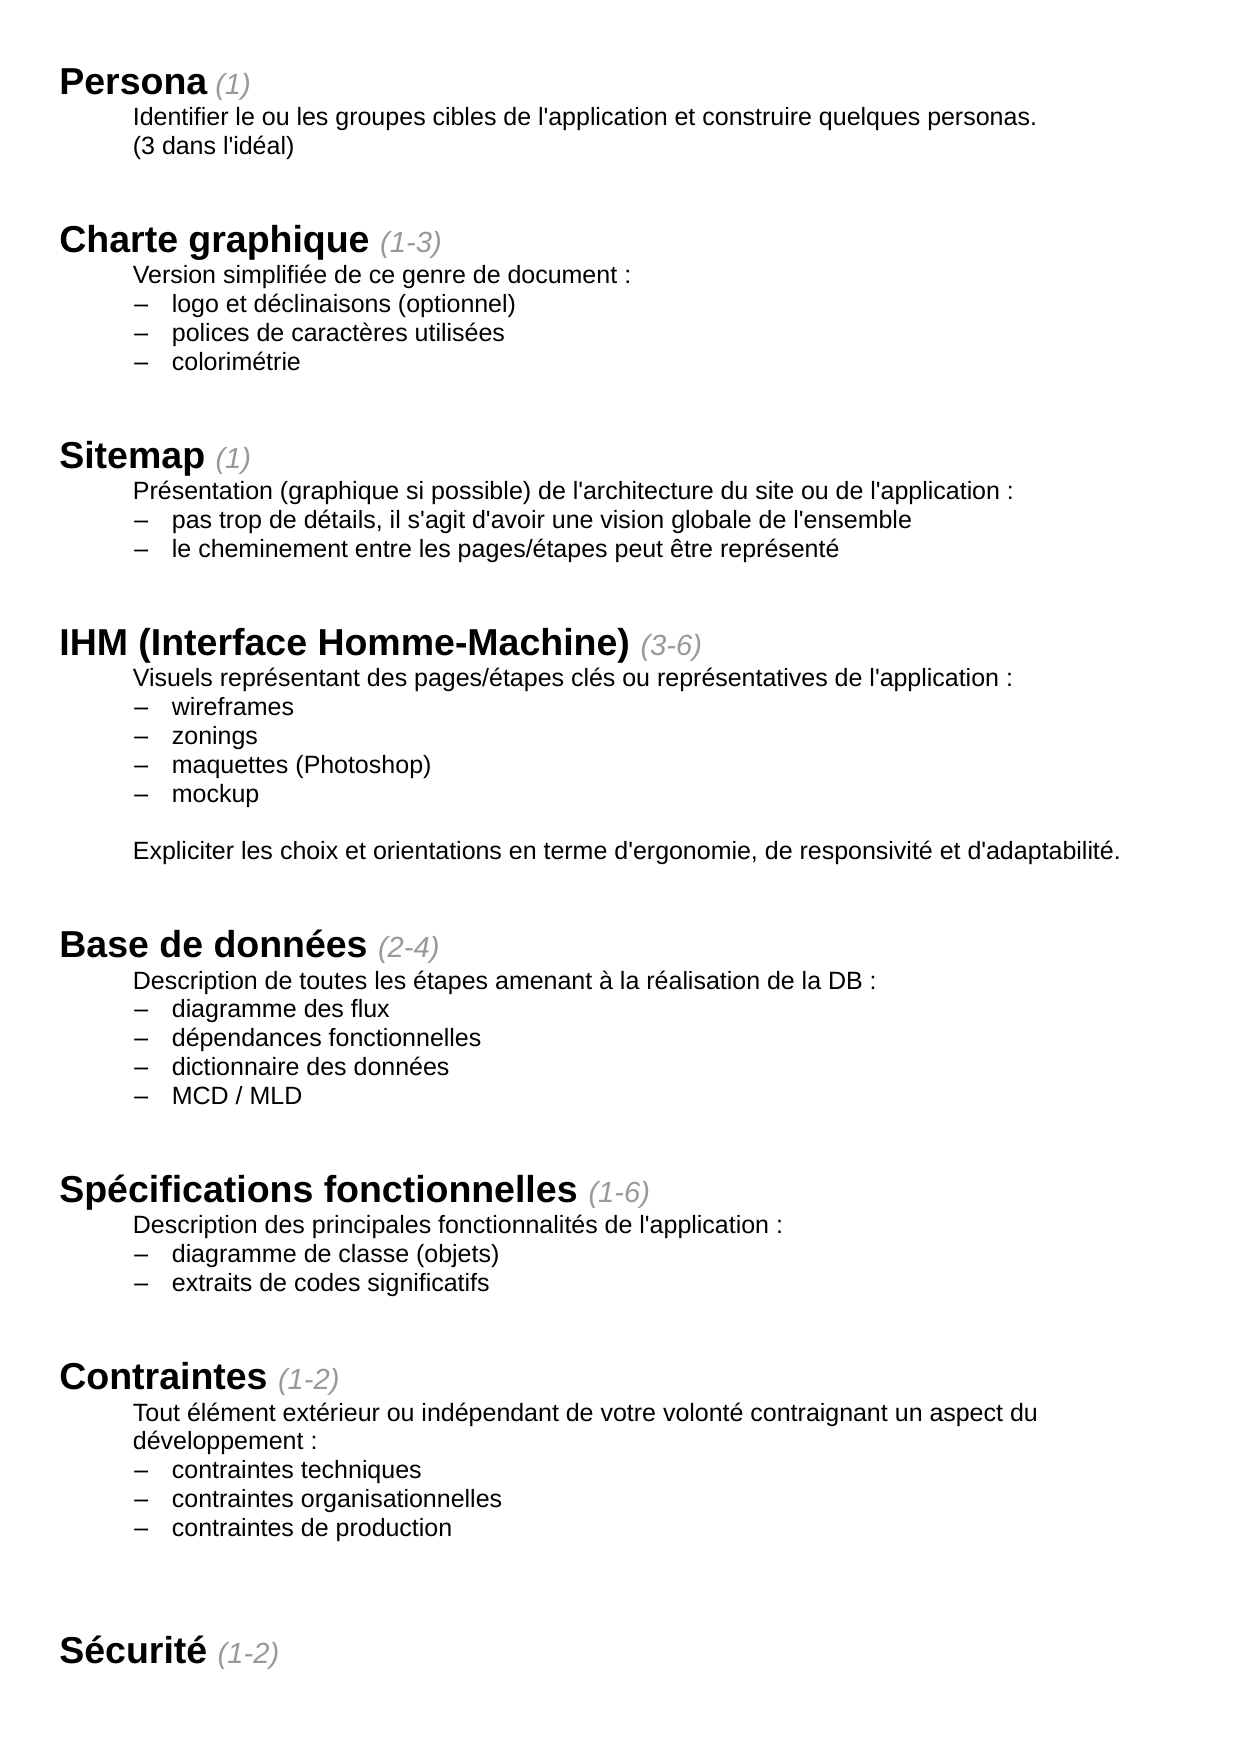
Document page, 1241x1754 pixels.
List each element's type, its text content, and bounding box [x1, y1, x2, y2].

list diagramme de classe (objets) [134, 1239, 1181, 1268]
list pas trop de détails, il s'agit d'avoir une vision globale de l'ensemble [134, 505, 1181, 534]
text IHM (Interface Homme-Machine) (3-6) [59, 620, 1181, 663]
list contraintes organisationnelles [134, 1484, 1181, 1513]
list dépendances fonctionnelles [134, 1023, 1181, 1052]
text Visuels représentant des pages/étapes clés ou représentatives de l'application : [59, 663, 1181, 692]
text Expliciter les choix et orientations en terme d'ergonomie, de responsivité et d'adaptabilité. [59, 836, 1181, 865]
text Sitemap (1) [59, 433, 1181, 476]
list colorimétrie [134, 347, 1181, 376]
list zonings [134, 721, 1181, 750]
text Base de données (2-4) [59, 922, 1181, 966]
list polices de caractères utilisées [134, 318, 1181, 347]
list diagramme des flux [134, 994, 1181, 1023]
list mockup [134, 779, 1181, 807]
text Sécurité (1-2) [59, 1628, 1181, 1671]
text Description de toutes les étapes amenant à la réalisation de la DB : [59, 966, 1181, 994]
list le cheminement entre les pages/étapes peut être représenté [134, 534, 1181, 563]
list dictionnaire des données [134, 1052, 1181, 1081]
list extraits de codes significatifs [134, 1268, 1181, 1297]
text Contraintes (1-2) [59, 1354, 1181, 1397]
list maquettes (Photoshop) [134, 750, 1181, 779]
text Présentation (graphique si possible) de l'architecture du site ou de l'application : [59, 476, 1181, 505]
text Version simplifiée de ce genre de document : [59, 260, 1181, 289]
text (3 dans l'idéal) [59, 131, 1181, 160]
list contraintes de production [134, 1513, 1181, 1542]
list MCD / MLD [134, 1081, 1181, 1110]
text Description des principales fonctionnalités de l'application : [59, 1210, 1181, 1239]
list wireframes [134, 692, 1181, 721]
list contraintes techniques [134, 1455, 1181, 1484]
text Spécifications fonctionnelles (1-6) [59, 1167, 1181, 1210]
list logo et déclinaisons (optionnel) [134, 289, 1181, 318]
text Identifier le ou les groupes cibles de l'application et construire quelques personas. [59, 102, 1181, 131]
text Tout élément extérieur ou indépendant de votre volonté contraignant un aspect du développement : [59, 1397, 1181, 1455]
text Charte graphique (1-3) [59, 217, 1181, 260]
text Persona (1) [59, 59, 1181, 102]
